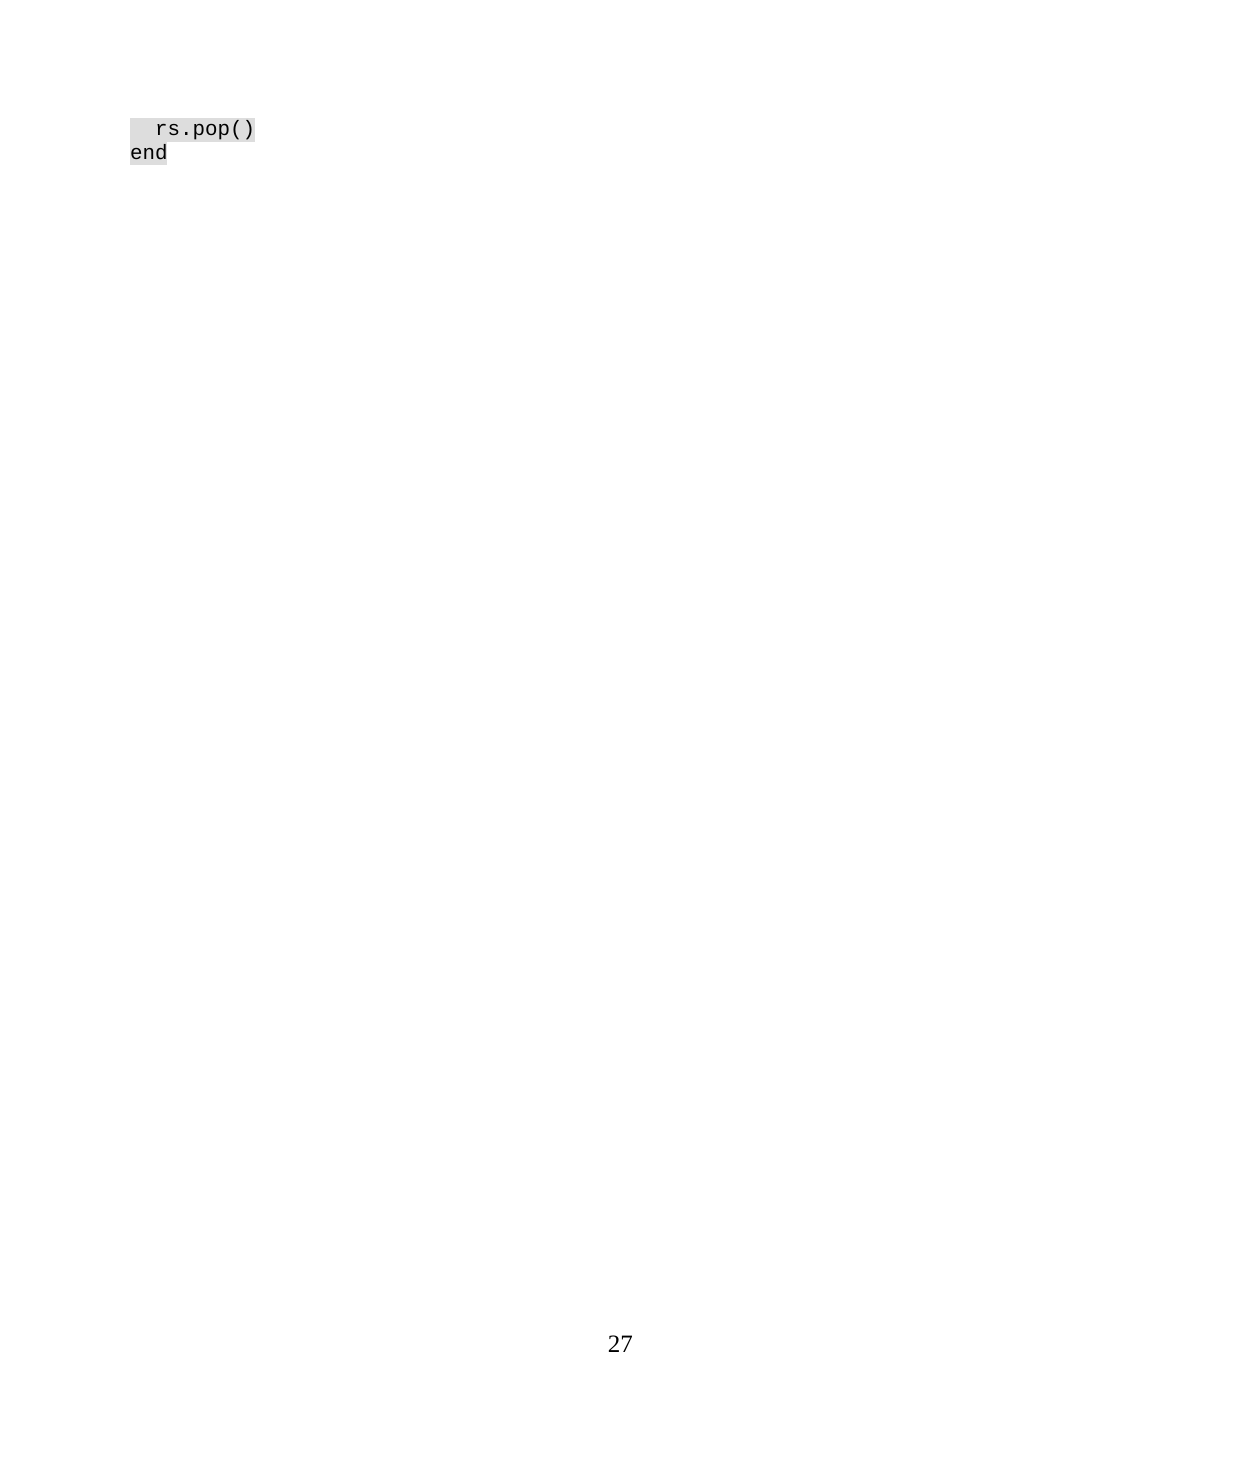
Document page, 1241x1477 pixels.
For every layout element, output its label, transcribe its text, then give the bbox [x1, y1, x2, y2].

text end [167, 142, 1110, 165]
text rs.pop() [255, 118, 1110, 142]
